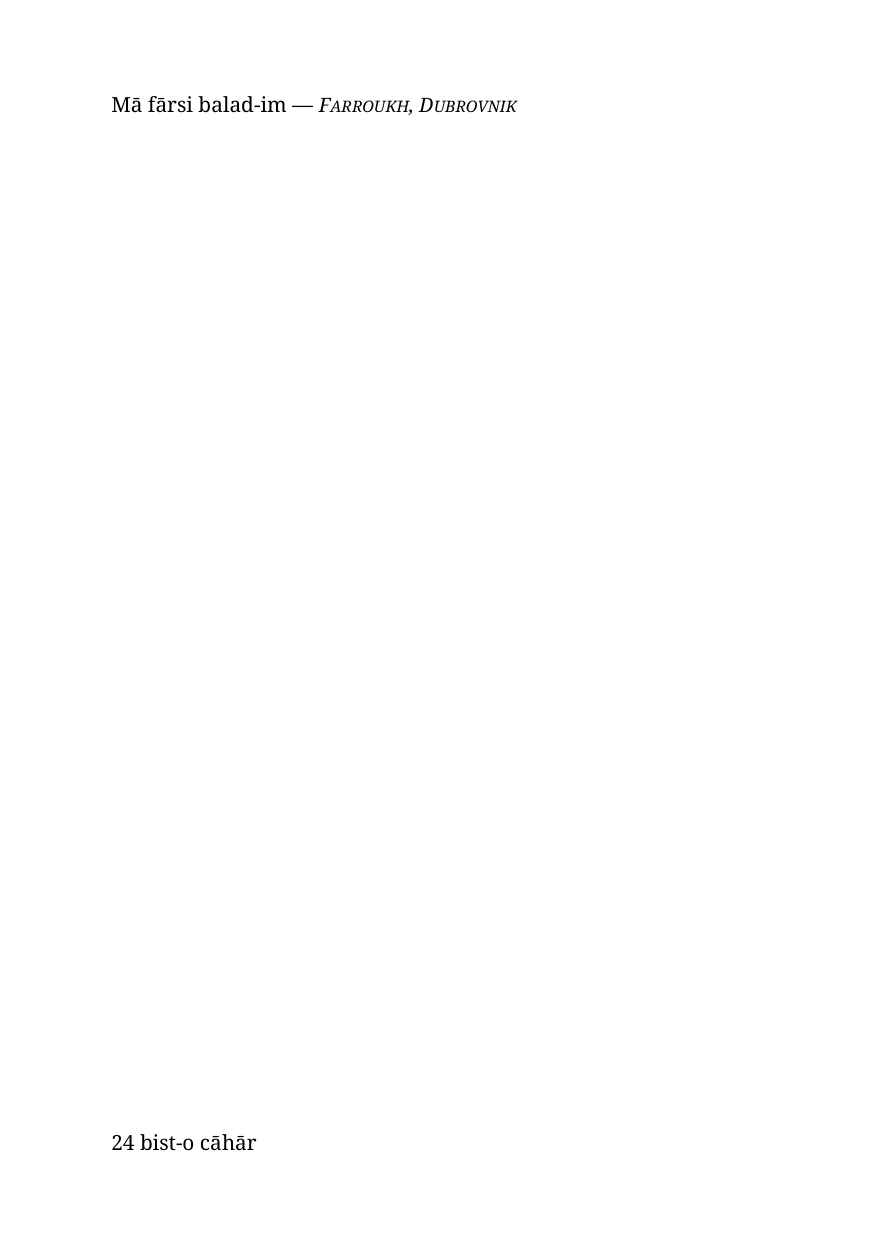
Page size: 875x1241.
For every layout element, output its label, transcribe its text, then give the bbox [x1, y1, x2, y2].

text 24 bist-o cāhār [111, 1128, 763, 1157]
